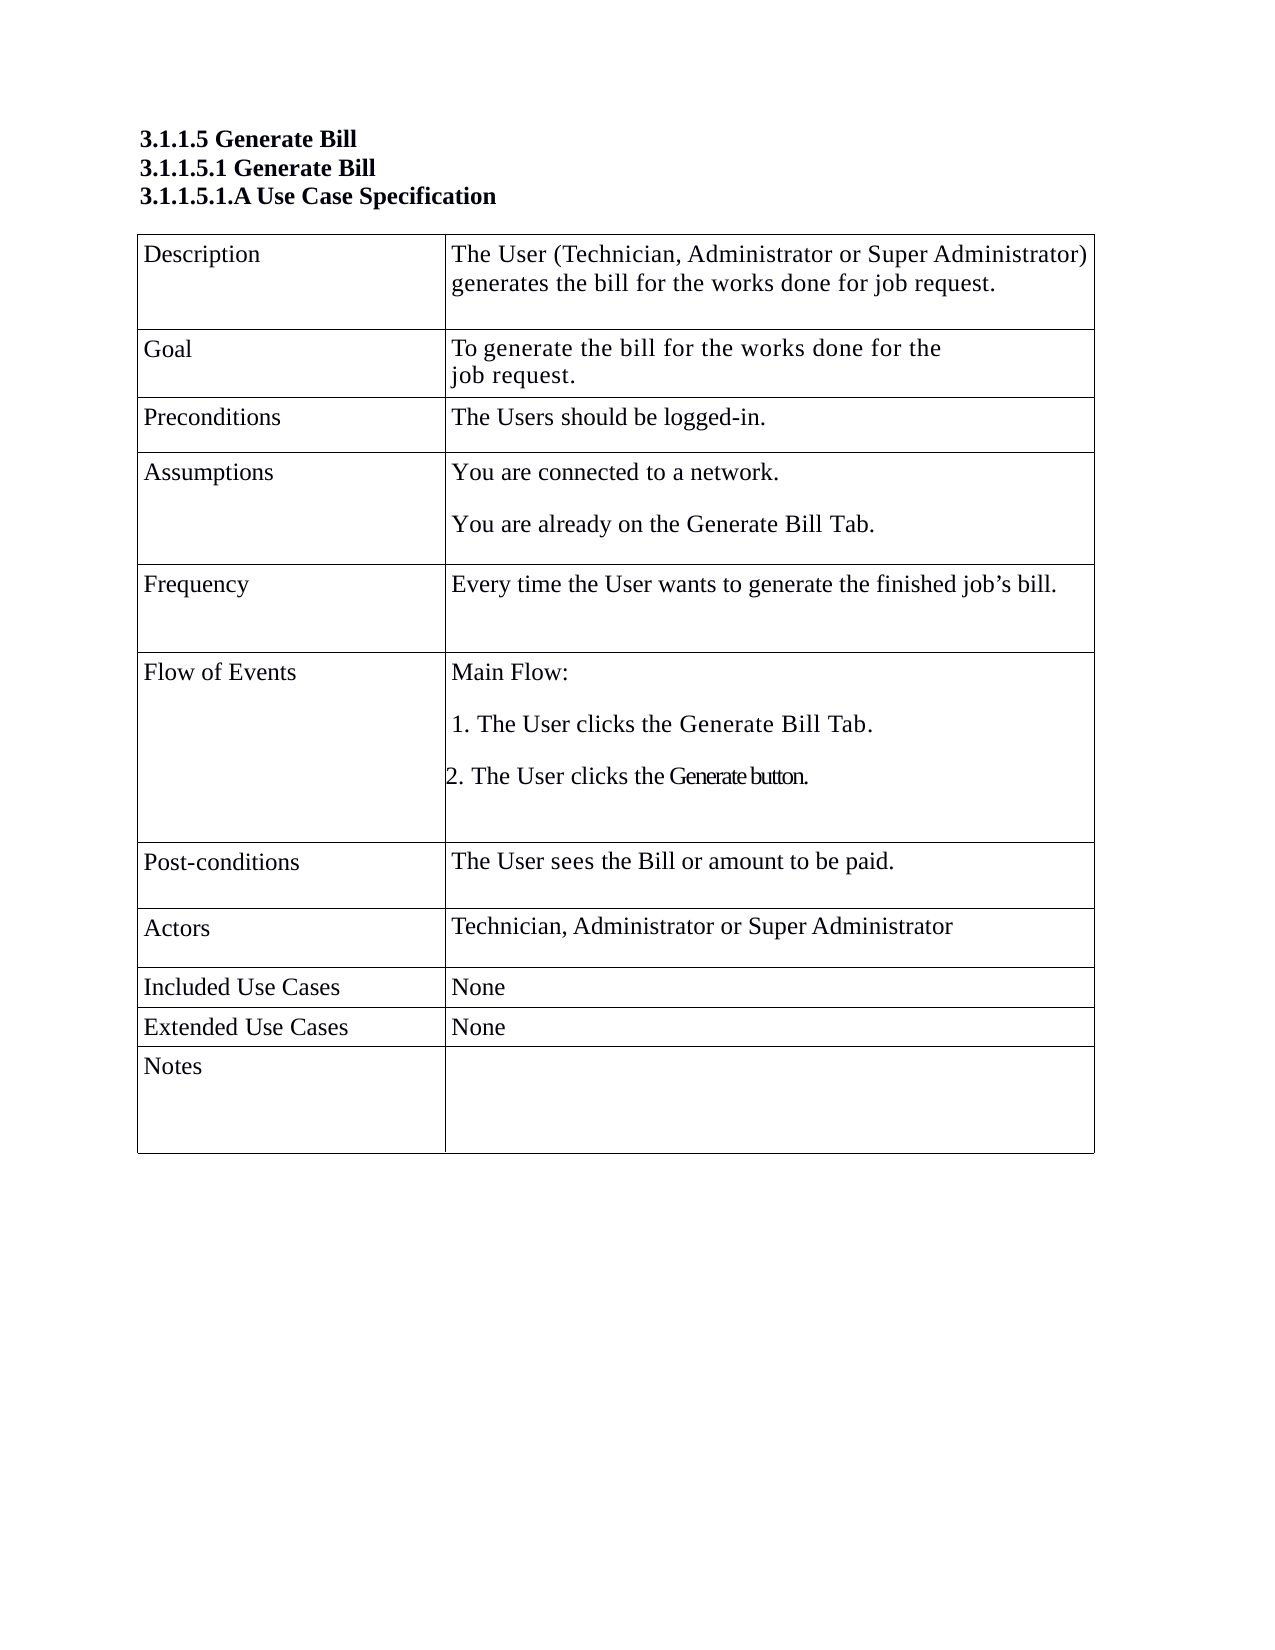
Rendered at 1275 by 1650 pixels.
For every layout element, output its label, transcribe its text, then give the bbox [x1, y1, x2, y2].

table_cell Every time the User wants to generate the finished job’s bill. [446, 565, 1094, 651]
table_cell You are connected to a network. You are already on the Generate Bill Tab. [446, 453, 1094, 564]
table_cell Technician, Administrator or Super Administrator [446, 909, 1094, 967]
table_cell [446, 1047, 1094, 1152]
table_cell The User sees the Bill or amount to be paid. [446, 843, 1094, 908]
table_cell Goal [138, 330, 445, 396]
table_cell Flow of Events [138, 653, 445, 842]
table_cell Assumptions [138, 453, 445, 564]
table_cell Preconditions [138, 398, 445, 452]
table_header The User (Technician, Administrator or Super Administrator) generates the bill for the works done for job request. [446, 235, 1094, 329]
table_cell To generate the bill for the works done for the job request. [446, 330, 1094, 396]
table_cell Actors [138, 909, 445, 967]
table_cell The Users should be logged-in. [446, 398, 1094, 452]
table_cell None [446, 968, 1094, 1007]
table_cell Main Flow: 1. The User clicks the Generate Bill Tab. 2. The User clicks the Generate button. [446, 653, 1094, 842]
table_cell None [446, 1008, 1094, 1046]
text 3.1.1.5.1 Generate Bill [139, 153, 1096, 181]
table_header Description [138, 235, 445, 329]
table_cell Frequency [138, 565, 445, 651]
table_cell Extended Use Cases [138, 1008, 445, 1046]
table_cell Notes [138, 1047, 445, 1152]
table_cell Post-conditions [138, 843, 445, 908]
text 3.1.1.5 Generate Bill [139, 124, 1096, 153]
text 3.1.1.5.1.A Use Case Specification [139, 181, 1096, 210]
table_cell Included Use Cases [138, 968, 445, 1007]
